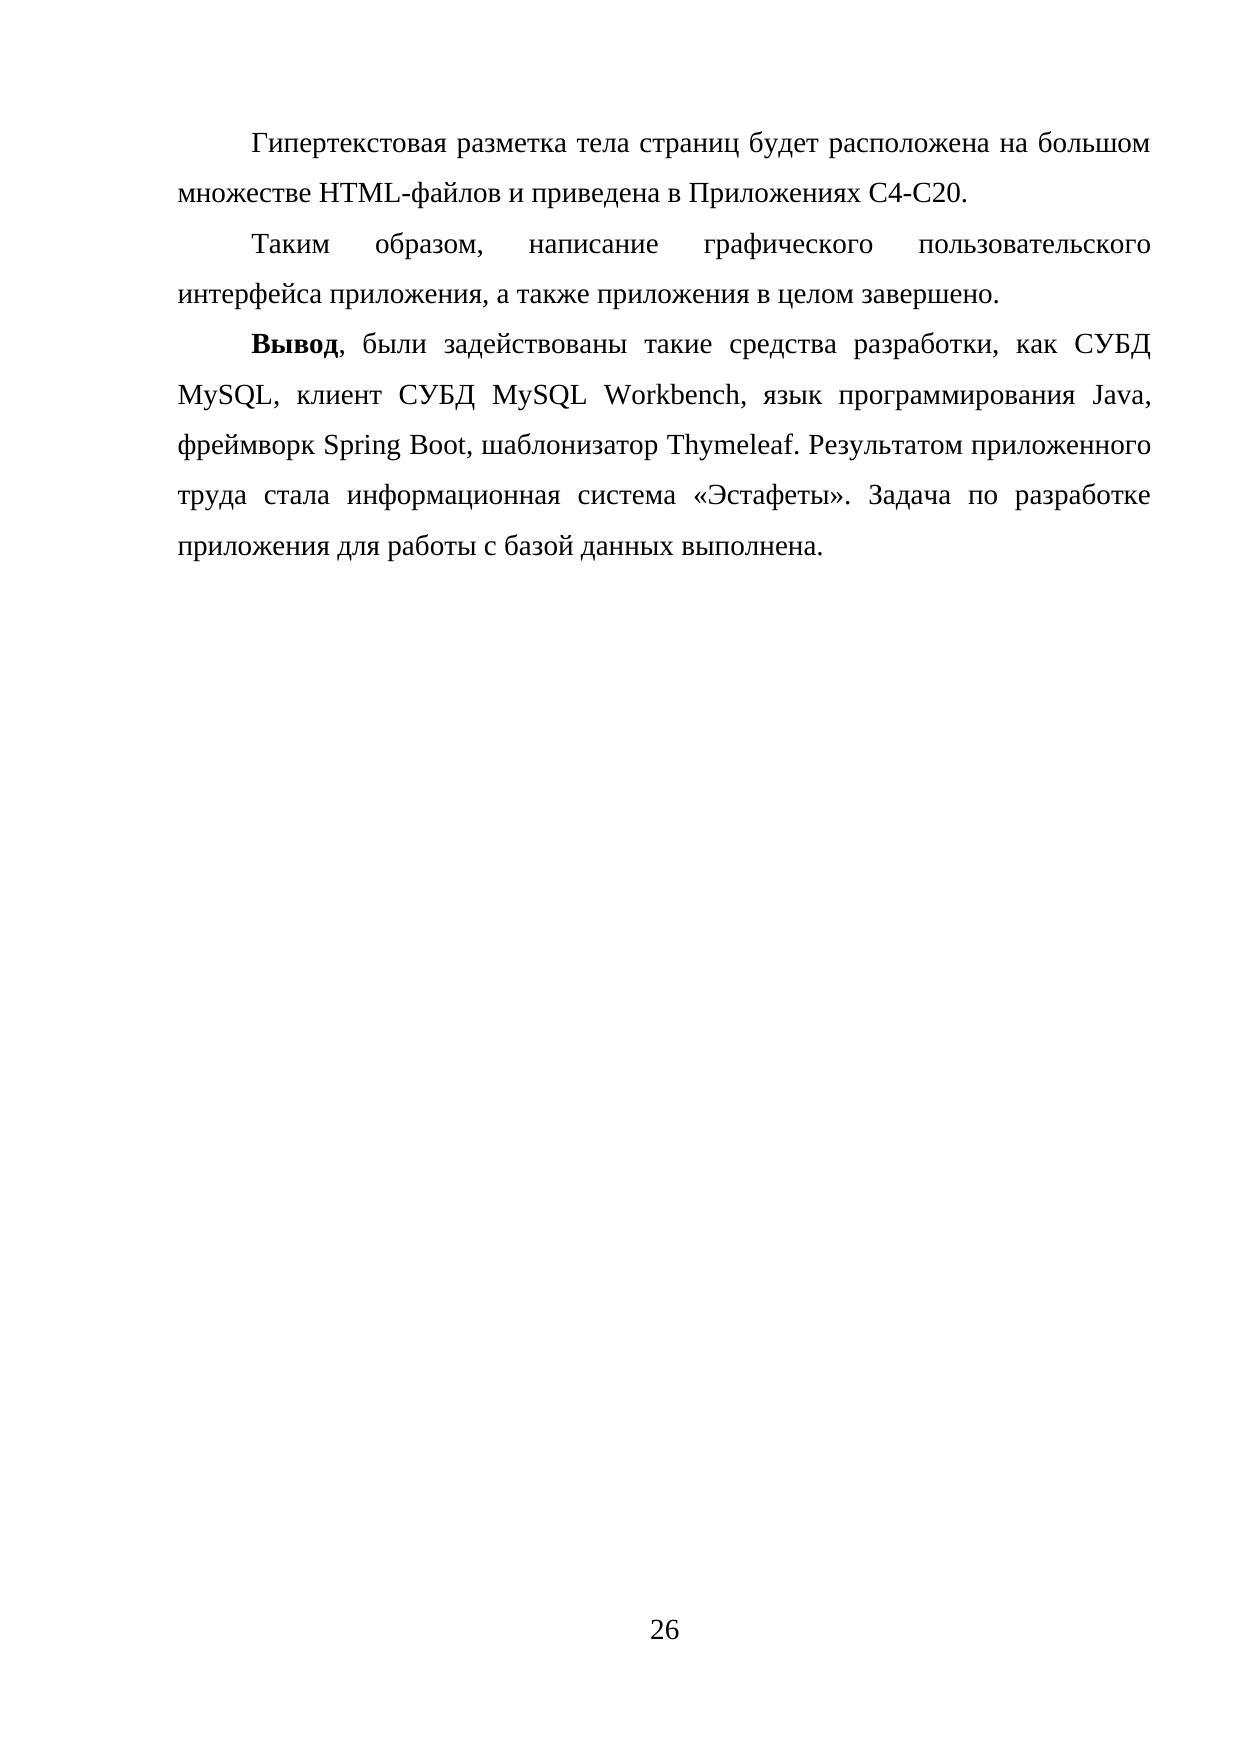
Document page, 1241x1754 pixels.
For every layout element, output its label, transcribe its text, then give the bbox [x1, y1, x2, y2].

text Вывод, были задействованы такие средства разработки, как СУБД MySQL, клиент СУБД MySQL Workbench, язык программирования Java, фреймворк Spring Boot, шаблонизатор Thymeleaf. Результатом приложенного труда стала информационная система «Эстафеты». Задача по разработке приложения для работы с базой данных выполнена. [177, 327, 1152, 561]
text Таким образом, написание графического пользовательского интерфейса приложения, а также приложения в целом завершено. [177, 226, 1152, 310]
text Гипертекстовая разметка тела страниц будет расположена на большом множестве HTML-файлов и приведена в Приложениях C4-C20. [177, 125, 1152, 209]
